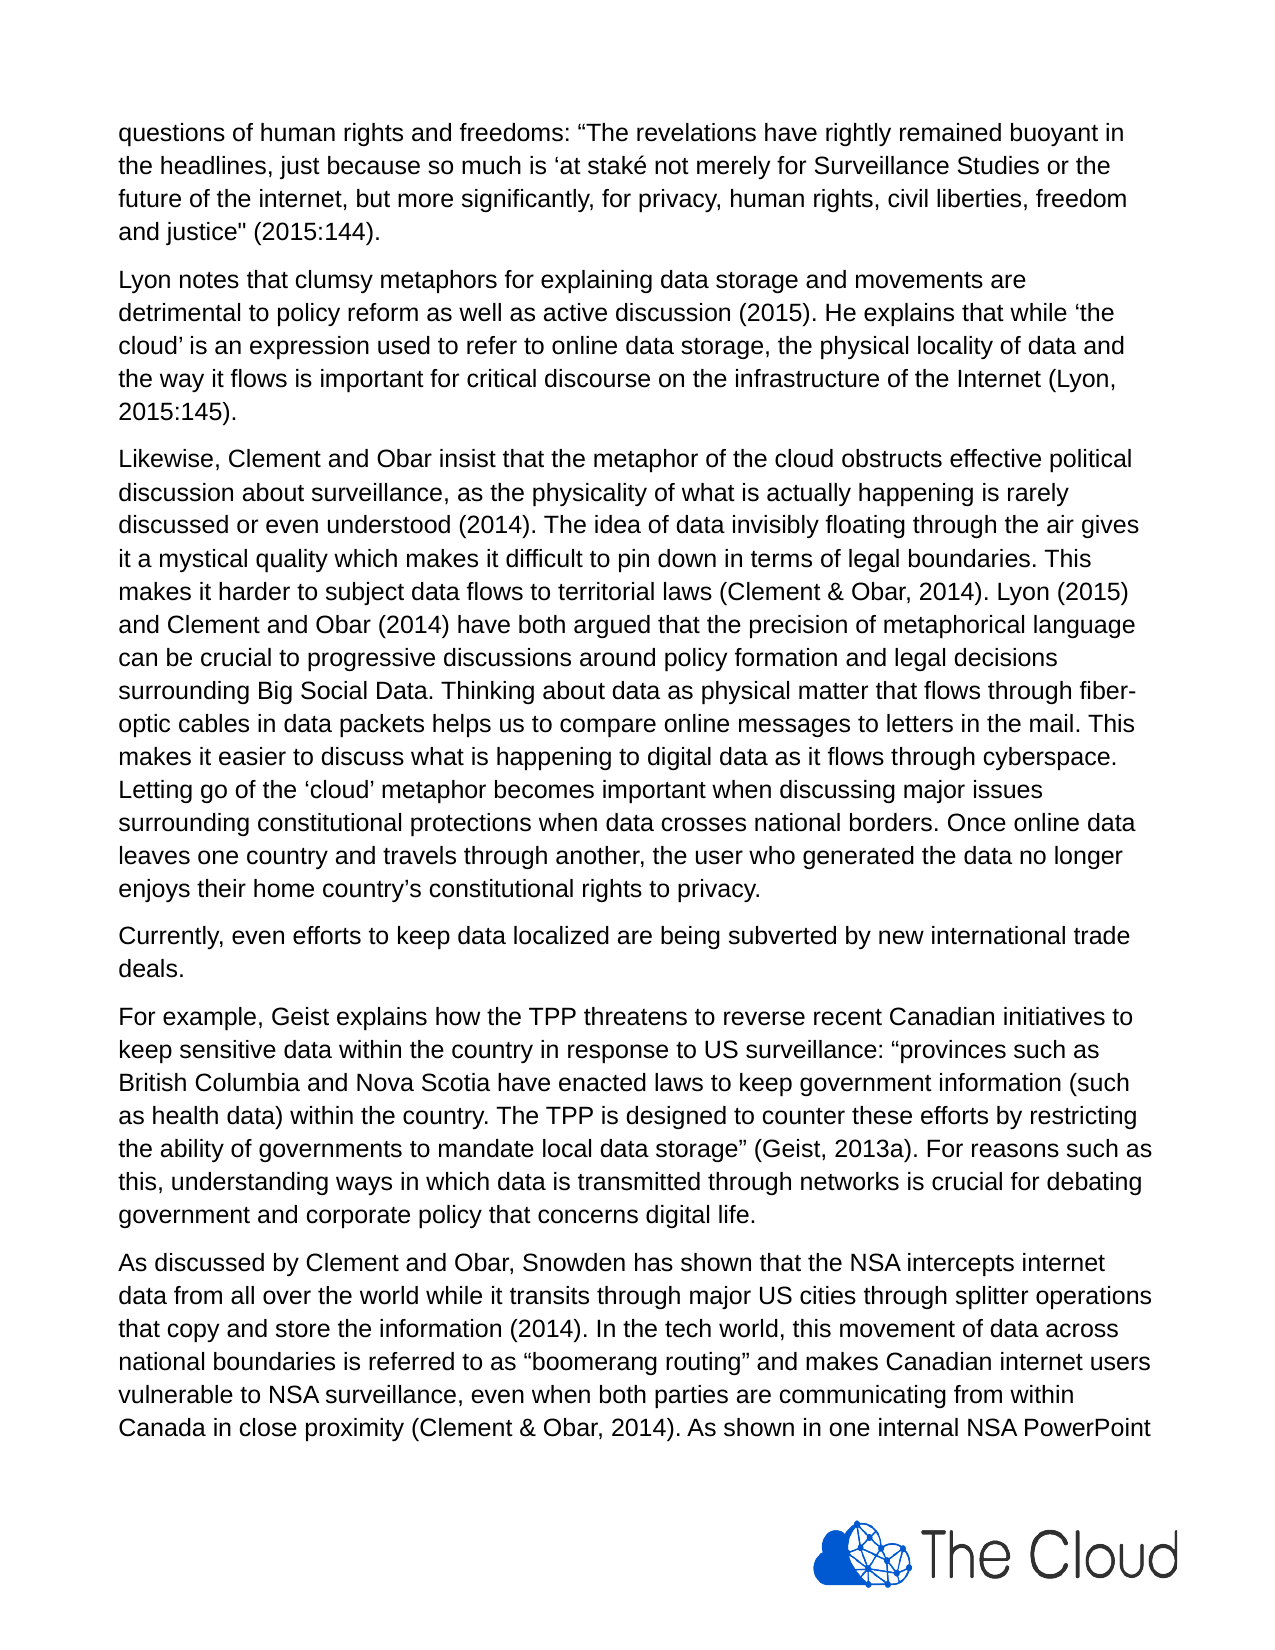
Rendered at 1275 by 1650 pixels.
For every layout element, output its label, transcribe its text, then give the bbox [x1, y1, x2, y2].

picture [813, 1520, 1178, 1588]
text As discussed by Clement and Obar, Snowden has shown that the NSA intercepts internet data from all over the world while it transits through major US cities through splitter operations that copy and store the information (2014). In the tech world, this movement of data across national boundaries is referred to as “boomerang routing” and makes Canadian internet users vulnerable to NSA surveillance, even when both parties are communicating from within Canada in close proximity (Clement & Obar, 2014). As shown in one internal NSA PowerPoint [118, 1248, 1157, 1442]
text Likewise, Clement and Obar insist that the metaphor of the cloud obstructs effective political discussion about surveillance, as the physicality of what is actually happening is rarely discussed or even understood (2014). The idea of data invisibly floating through the air gives it a mystical quality which makes it difficult to pin down in terms of legal boundaries. This makes it harder to subject data flows to territorial laws (Clement & Obar, 2014). Lyon (2015) and Clement and Obar (2014) have both argued that the precision of metaphorical language can be crucial to progressive discussions around policy formation and legal decisions surrounding Big Social Data. Thinking about data as physical matter that flows through fiber-optic cables in data packets helps us to compare online messages to letters in the mail. This makes it easier to discuss what is happening to digital data as it flows through cyberspace. Letting go of the ‘cloud’ metaphor becomes important when discussing major issues surrounding constitutional protections when data crosses national borders. Once online data leaves one country and travels through another, the user who generated the data no longer enjoys their home country’s constitutional rights to privacy. [118, 444, 1157, 902]
text Lyon notes that clumsy metaphors for explaining data storage and movements are detrimental to policy reform as well as active discussion (2015). He explains that while ‘the cloud’ is an expression used to refer to online data storage, the physical locality of data and the way it flows is important for critical discourse on the infrastructure of the Internet (Lyon, 2015:145). [118, 265, 1157, 426]
text Currently, even efforts to keep data localized are being subverted by new international trade deals. [118, 921, 1157, 983]
text For example, Geist explains how the TPP threatens to reverse recent Canadian initiatives to keep sensitive data within the country in response to US surveillance: “provinces such as British Columbia and Nova Scotia have enacted laws to keep government information (such as health data) within the country. The TPP is designed to counter these efforts by restricting the ability of governments to mandate local data storage” (Geist, 2013a). For reasons such as this, understanding ways in which data is transmitted through networks is crucial for debating government and corporate policy that concerns digital life. [118, 1002, 1157, 1229]
text questions of human rights and freedoms: “The revelations have rightly remained buoyant in the headlines, just because so much is ‘at staké not merely for Surveillance Studies or the future of the internet, but more significantly, for privacy, human rights, civil liberties, freedom and justice" (2015:144). [118, 118, 1157, 246]
